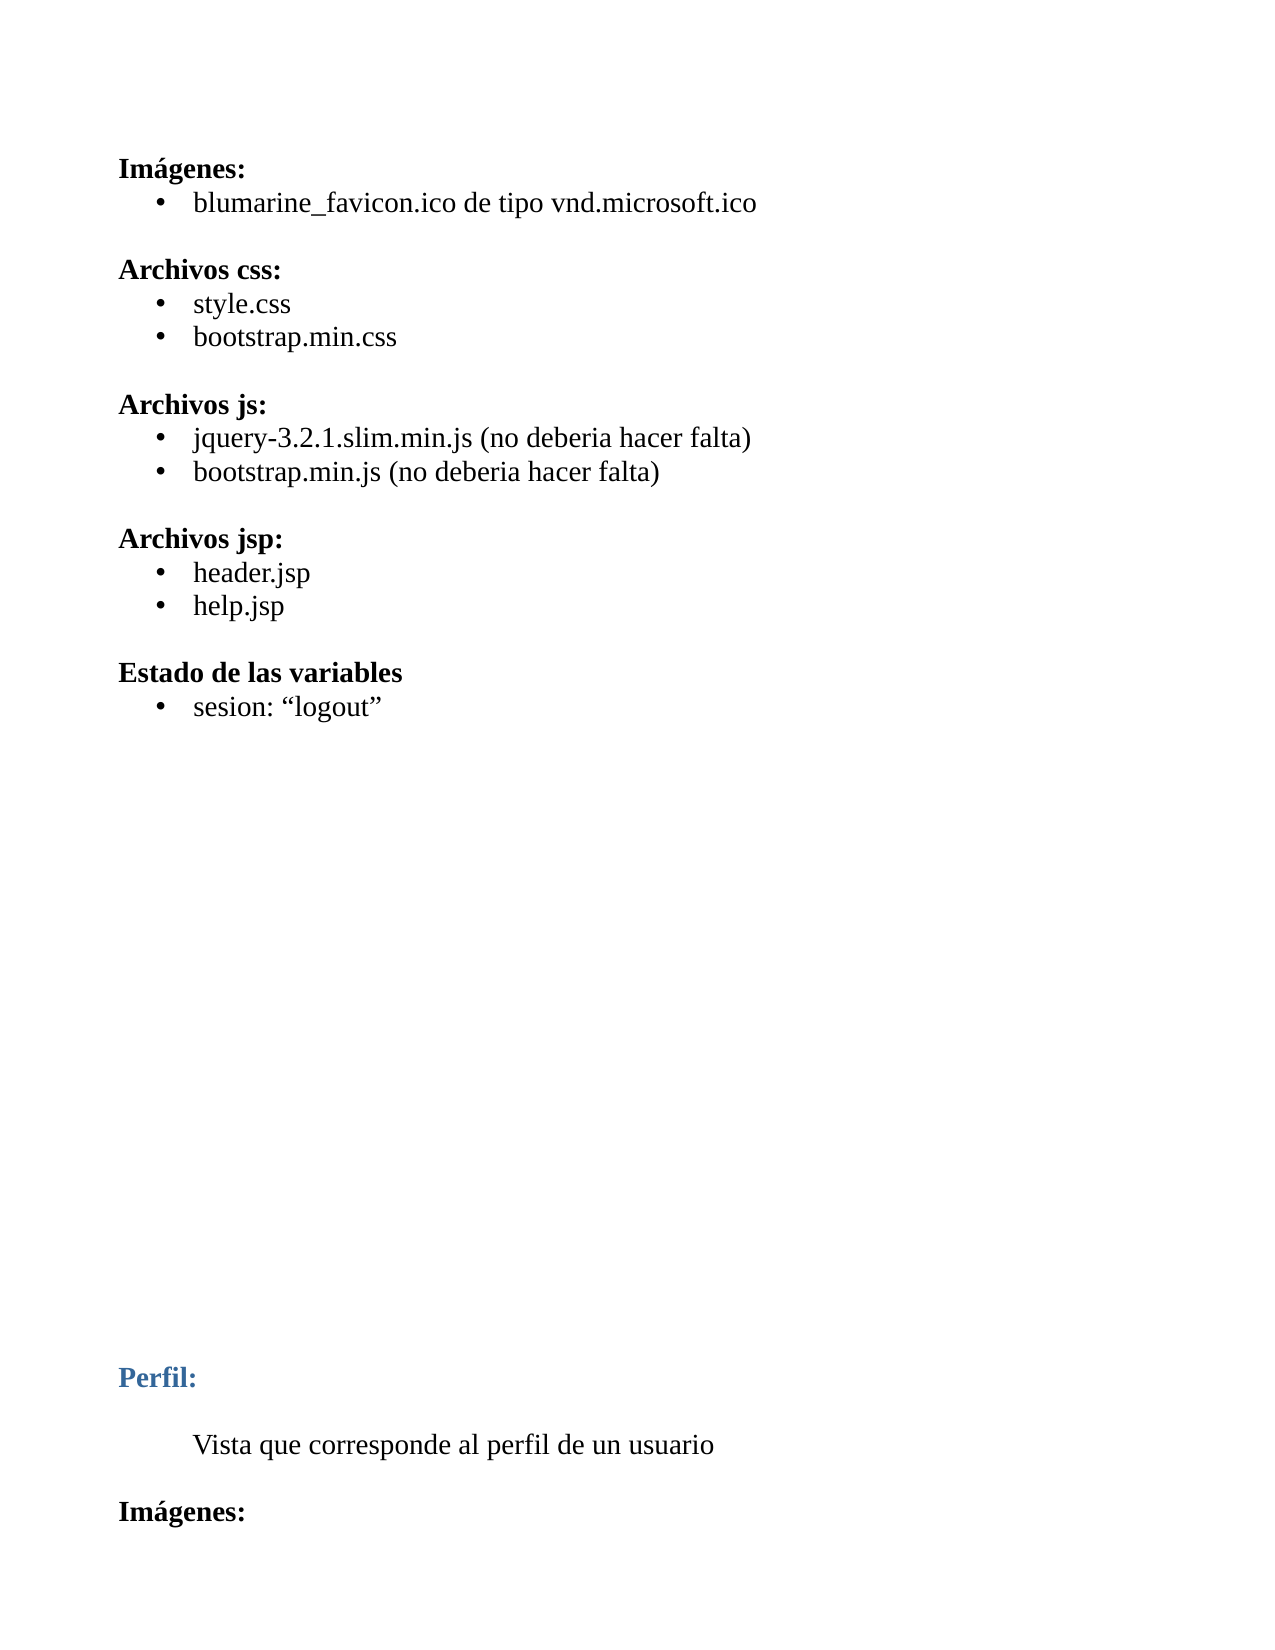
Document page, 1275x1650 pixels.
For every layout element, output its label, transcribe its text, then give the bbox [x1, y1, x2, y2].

list style.css [156, 286, 1157, 319]
text Estado de las variables [118, 656, 1157, 689]
text Archivos css: [118, 252, 1157, 286]
list blumarine_favicon.ico de tipo vnd.microsoft.ico [156, 185, 1157, 219]
text Imágenes: [118, 1494, 1157, 1528]
list header.jsp [156, 555, 1157, 588]
text Archivos jsp: [118, 521, 1157, 555]
text Archivos js: [118, 387, 1157, 420]
list sesion: “logout” [156, 689, 1157, 723]
text Perfil: [118, 1360, 1157, 1393]
text Imágenes: [118, 152, 1157, 185]
list jquery-3.2.1.slim.min.js (no deberia hacer falta) [156, 420, 1157, 454]
list bootstrap.min.css [156, 319, 1157, 353]
list bootstrap.min.js (no deberia hacer falta) [156, 454, 1157, 488]
text Vista que corresponde al perfil de un usuario [118, 1427, 1157, 1461]
list help.jsp [156, 588, 1157, 622]
